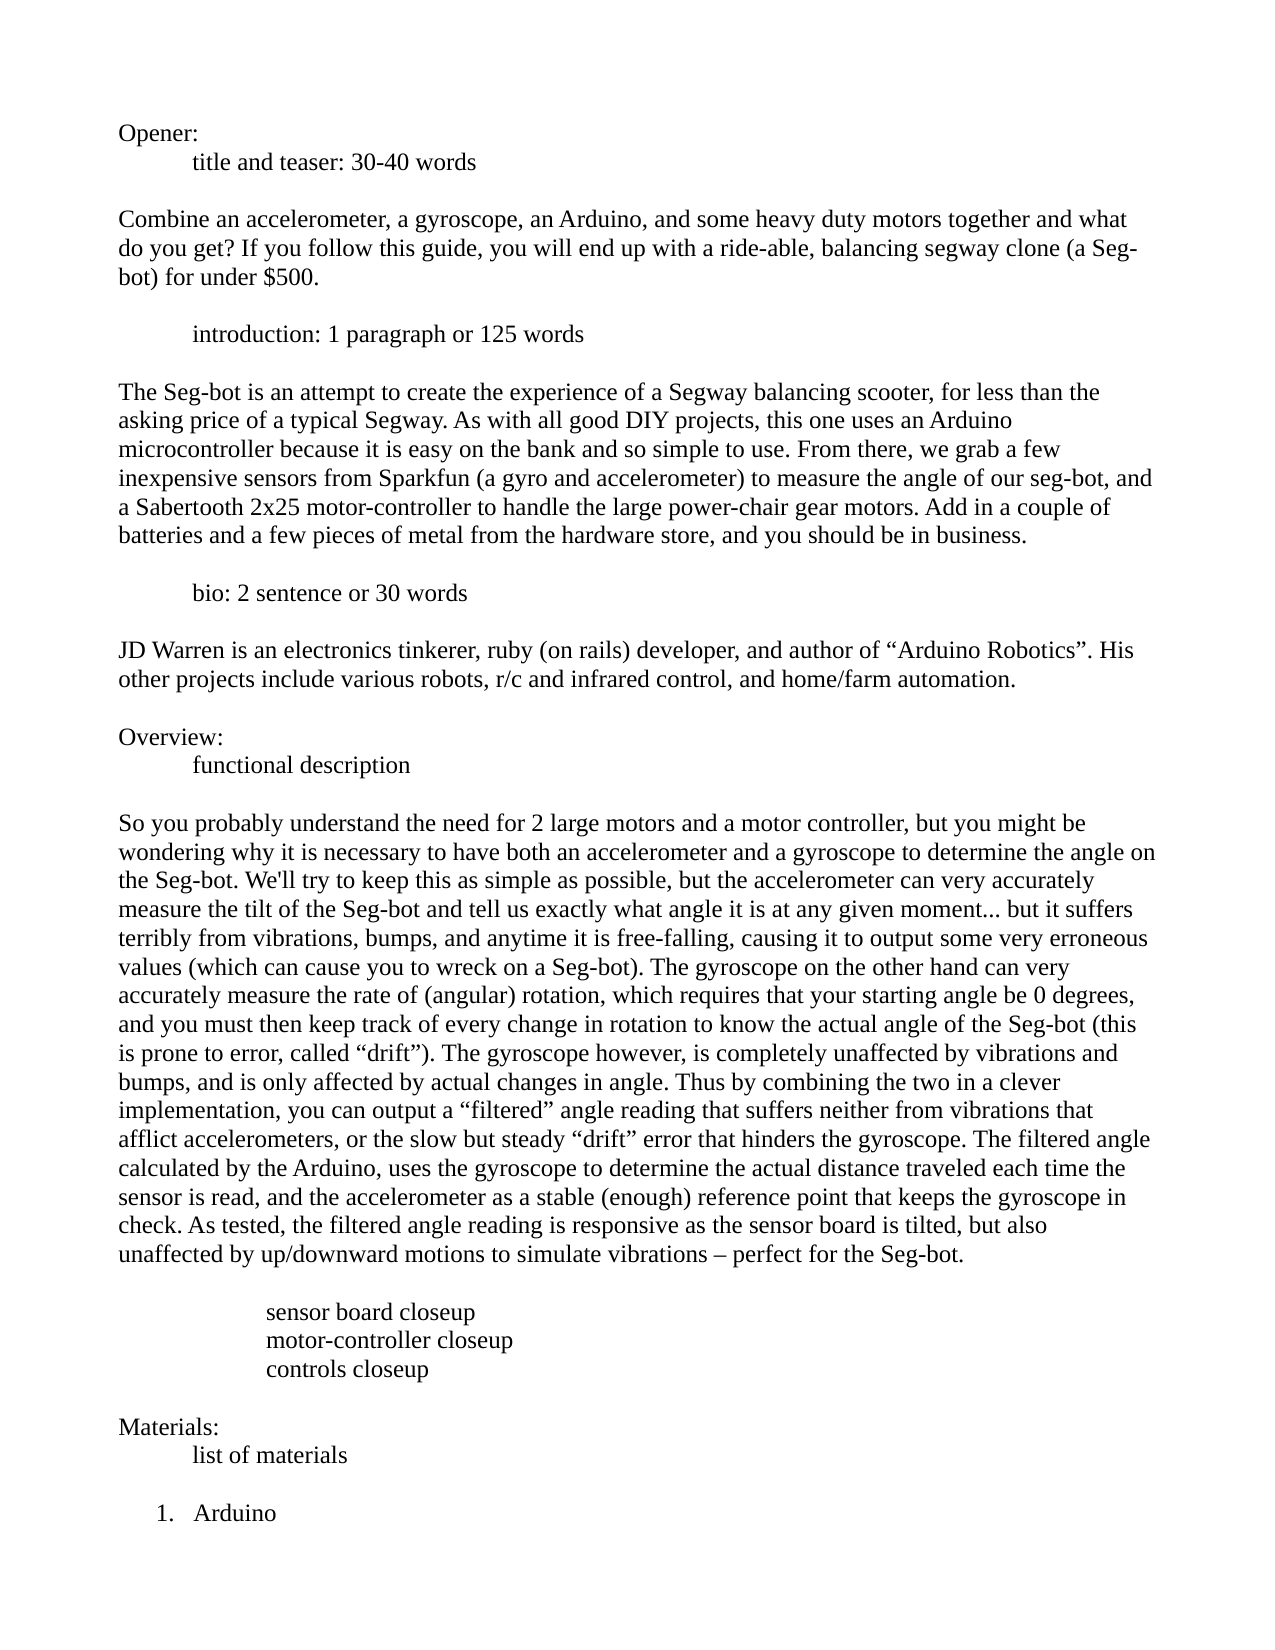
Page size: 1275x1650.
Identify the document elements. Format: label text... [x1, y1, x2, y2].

text The Seg-bot is an attempt to create the experience of a Segway balancing scooter, for less than the asking price of a typical Segway. As with all good DIY projects, this one uses an Arduino microcontroller because it is easy on the bank and so simple to use. From there, we grab a few inexpensive sensors from Sparkfun (a gyro and accelerometer) to measure the angle of our seg-bot, and a Sabertooth 2x25 motor-controller to handle the large power-chair gear motors. Add in a couple of batteries and a few pieces of metal from the hardware store, and you should be in business. [118, 377, 1157, 549]
text Opener: [118, 118, 1157, 147]
text controls closeup [118, 1354, 1157, 1383]
text Overview: [118, 722, 1157, 751]
text Combine an accelerometer, a gyroscope, an Arduino, and some heavy duty motors together and what do you get? If you follow this guide, you will end up with a ride-able, balancing segway clone (a Seg-bot) for under $500. [118, 204, 1157, 291]
text So you probably understand the need for 2 large motors and a motor controller, but you might be wondering why it is necessary to have both an accelerometer and a gyroscope to determine the angle on the Seg-bot. We'll try to keep this as simple as possible, but the accelerometer can very accurately measure the tilt of the Seg-bot and tell us exactly what angle it is at any given moment... but it suffers terribly from vibrations, bumps, and anytime it is free-falling, causing it to output some very erroneous values (which can cause you to wreck on a Seg-bot). The gyroscope on the other hand can very accurately measure the rate of (angular) rotation, which requires that your starting angle be 0 degrees, and you must then keep track of every change in rotation to know the actual angle of the Seg-bot (this is prone to error, called “drift”). The gyroscope however, is completely unaffected by vibrations and bumps, and is only affected by actual changes in angle. Thus by combining the two in a clever implementation, you can output a “filtered” angle reading that suffers neither from vibrations that afflict accelerometers, or the slow but steady “drift” error that hinders the gyroscope. The filtered angle calculated by the Arduino, uses the gyroscope to determine the actual distance traveled each time the sensor is read, and the accelerometer as a stable (enough) reference point that keeps the gyroscope in check. As tested, the filtered angle reading is responsive as the sensor board is tilted, but also unaffected by up/downward motions to simulate vibrations – perfect for the Seg-bot. [118, 808, 1157, 1268]
text JD Warren is an electronics tinkerer, ruby (on rails) developer, and author of “Arduino Robotics”. His other projects include various robots, r/c and infrared control, and home/farm automation. [118, 636, 1157, 693]
text title and teaser: 30-40 words [118, 147, 1157, 176]
text sensor board closeup [118, 1297, 1157, 1326]
text functional description [118, 751, 1157, 779]
text bio: 2 sentence or 30 words [118, 578, 1157, 607]
text motor-controller closeup [118, 1326, 1157, 1354]
text list of materials [118, 1441, 1157, 1469]
text Materials: [118, 1412, 1157, 1441]
text introduction: 1 paragraph or 125 words [118, 319, 1157, 348]
list Arduino [156, 1498, 1157, 1527]
